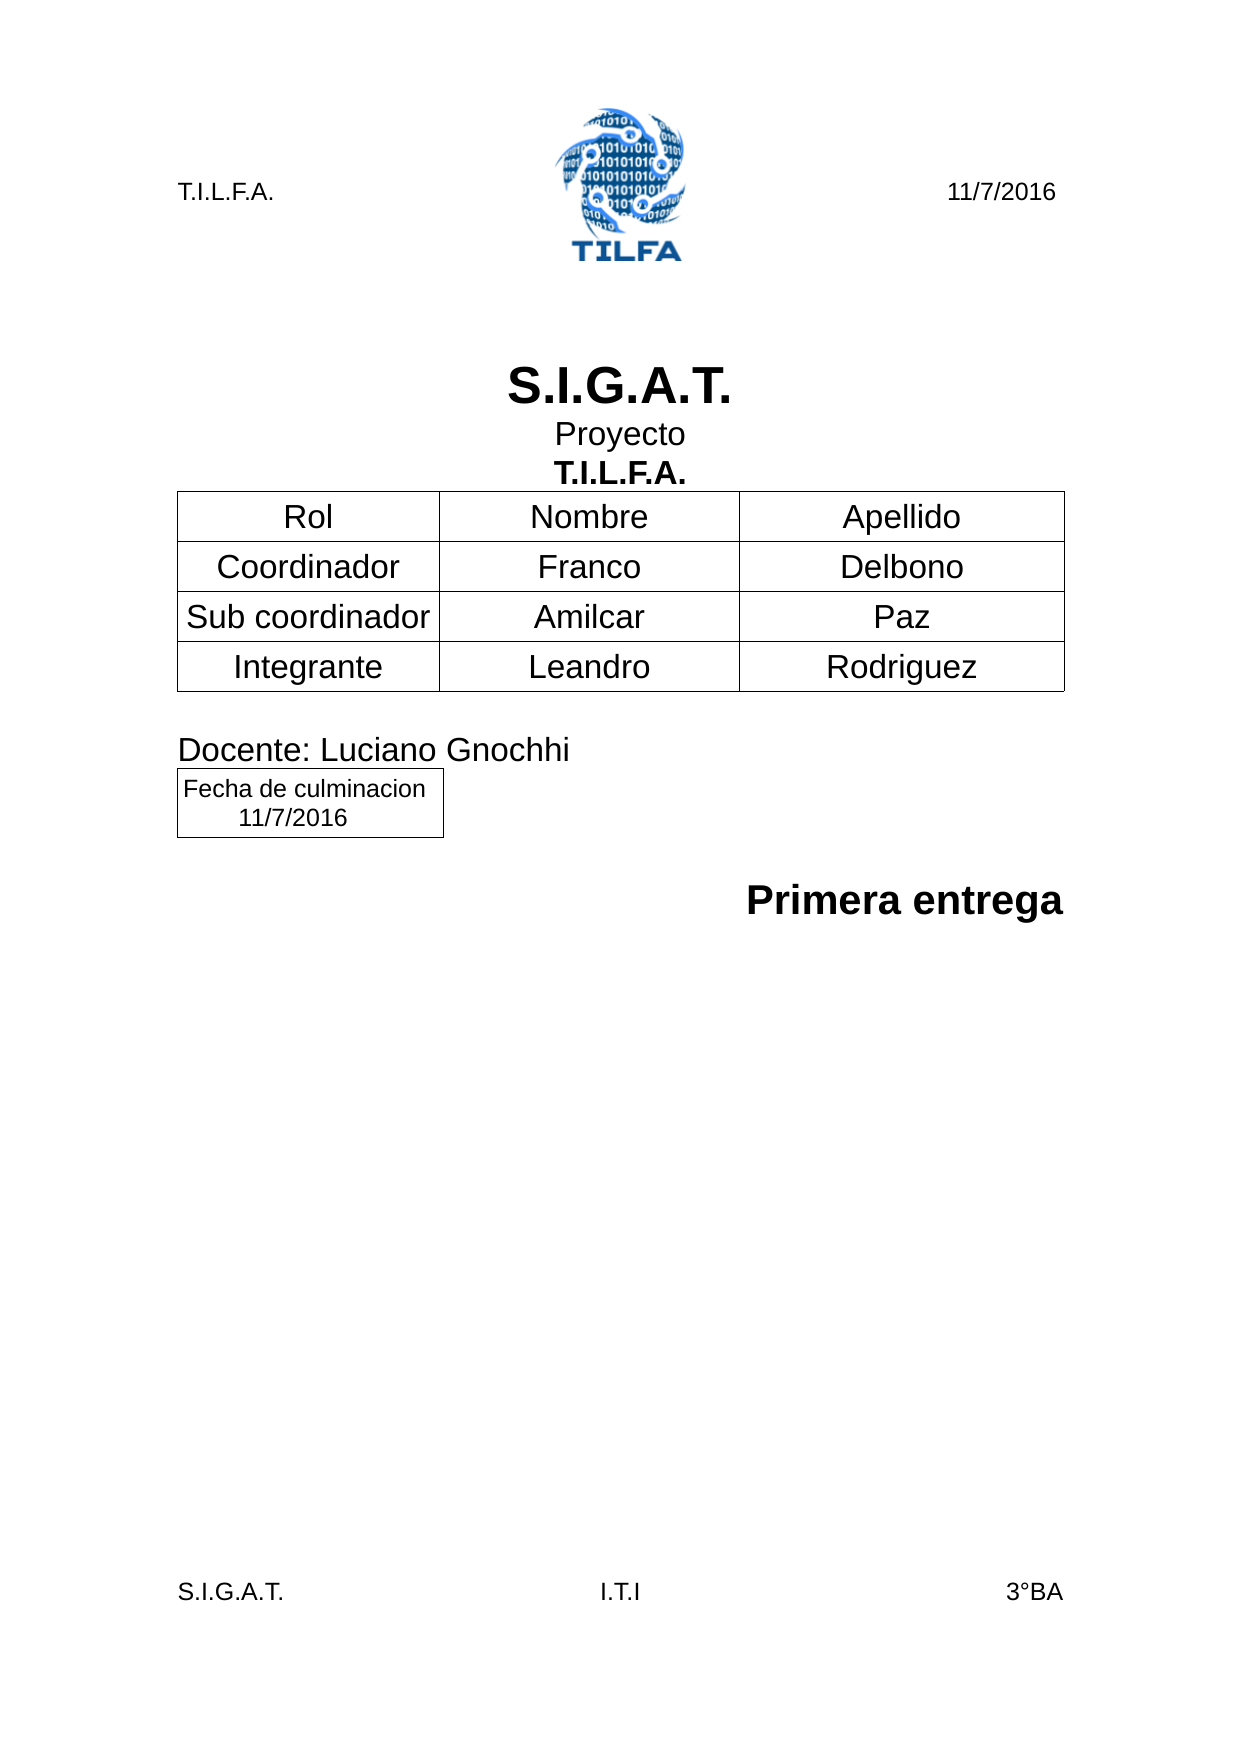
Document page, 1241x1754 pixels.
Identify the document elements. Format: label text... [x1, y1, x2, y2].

text T.I.L.F.A. [177, 453, 1063, 491]
table_cell Franco [440, 542, 739, 591]
table_cell Sub coordinador [178, 592, 439, 641]
table_cell Paz [740, 592, 1064, 641]
table_header Apellido [740, 492, 1064, 541]
text Docente: Luciano Gnochhi [177, 730, 1063, 768]
table_cell Delbono [740, 542, 1064, 591]
table_cell Coordinador [178, 542, 439, 591]
table_cell Integrante [178, 642, 439, 691]
text Primera entrega [177, 876, 1063, 924]
table_cell Leandro [440, 642, 739, 691]
picture [554, 108, 687, 261]
text S.I.G.A.T. [177, 354, 1063, 414]
table_header Nombre [440, 492, 739, 541]
table_header Rol [178, 492, 439, 541]
table_cell Rodriguez [740, 642, 1064, 691]
text Proyecto [177, 414, 1063, 453]
table_cell Amilcar [440, 592, 739, 641]
table_header Fecha de culminacion 11/7/2016 [178, 769, 443, 837]
